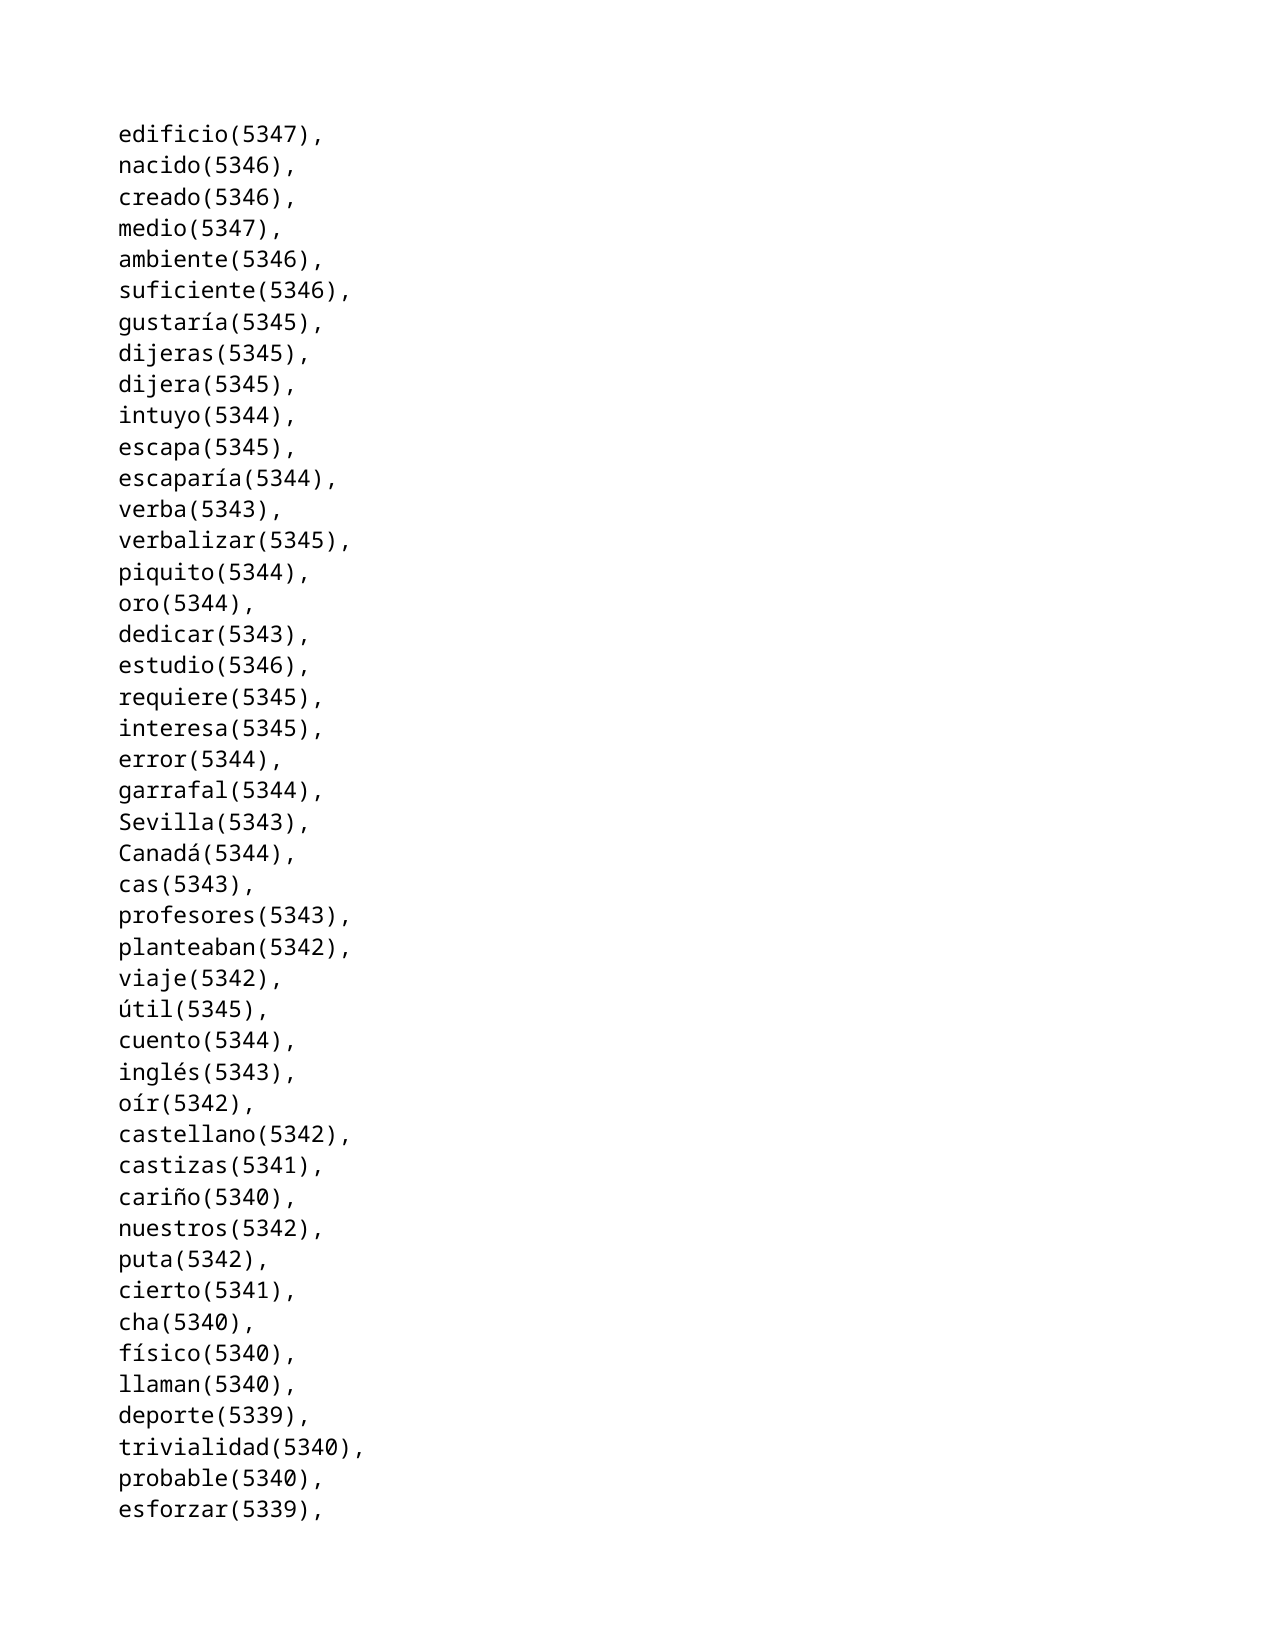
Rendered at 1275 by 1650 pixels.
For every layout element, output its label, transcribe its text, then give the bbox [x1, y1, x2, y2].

text llaman(5340), [118, 1368, 1157, 1399]
text edificio(5347), [118, 118, 1157, 149]
text dedicar(5343), [118, 618, 1157, 649]
text puta(5342), [118, 1243, 1157, 1274]
text interesa(5345), [118, 712, 1157, 743]
text deporte(5339), [118, 1399, 1157, 1431]
text creado(5346), [118, 181, 1157, 212]
text viaje(5342), [118, 962, 1157, 993]
text cierto(5341), [118, 1274, 1157, 1306]
text planteaban(5342), [118, 931, 1157, 962]
text probable(5340), [118, 1462, 1157, 1493]
text Sevilla(5343), [118, 806, 1157, 837]
text error(5344), [118, 743, 1157, 774]
text verbalizar(5345), [118, 524, 1157, 556]
text castizas(5341), [118, 1149, 1157, 1181]
text escaparía(5344), [118, 462, 1157, 493]
text piquito(5344), [118, 556, 1157, 587]
text garrafal(5344), [118, 774, 1157, 806]
text útil(5345), [118, 993, 1157, 1024]
text castellano(5342), [118, 1118, 1157, 1149]
text cuento(5344), [118, 1024, 1157, 1056]
text dijeras(5345), [118, 337, 1157, 368]
text cariño(5340), [118, 1181, 1157, 1212]
text estudio(5346), [118, 649, 1157, 681]
text inglés(5343), [118, 1056, 1157, 1087]
text físico(5340), [118, 1337, 1157, 1368]
text nuestros(5342), [118, 1212, 1157, 1243]
text suficiente(5346), [118, 274, 1157, 306]
text trivialidad(5340), [118, 1431, 1157, 1462]
text medio(5347), [118, 212, 1157, 243]
text oír(5342), [118, 1087, 1157, 1118]
text Canadá(5344), [118, 837, 1157, 868]
text requiere(5345), [118, 681, 1157, 712]
text intuyo(5344), [118, 399, 1157, 431]
text cha(5340), [118, 1306, 1157, 1337]
text verba(5343), [118, 493, 1157, 524]
text escapa(5345), [118, 431, 1157, 462]
text gustaría(5345), [118, 306, 1157, 337]
text esforzar(5339), [118, 1493, 1157, 1524]
text ambiente(5346), [118, 243, 1157, 274]
text profesores(5343), [118, 899, 1157, 931]
text dijera(5345), [118, 368, 1157, 399]
text oro(5344), [118, 587, 1157, 618]
text nacido(5346), [118, 149, 1157, 181]
text cas(5343), [118, 868, 1157, 899]
